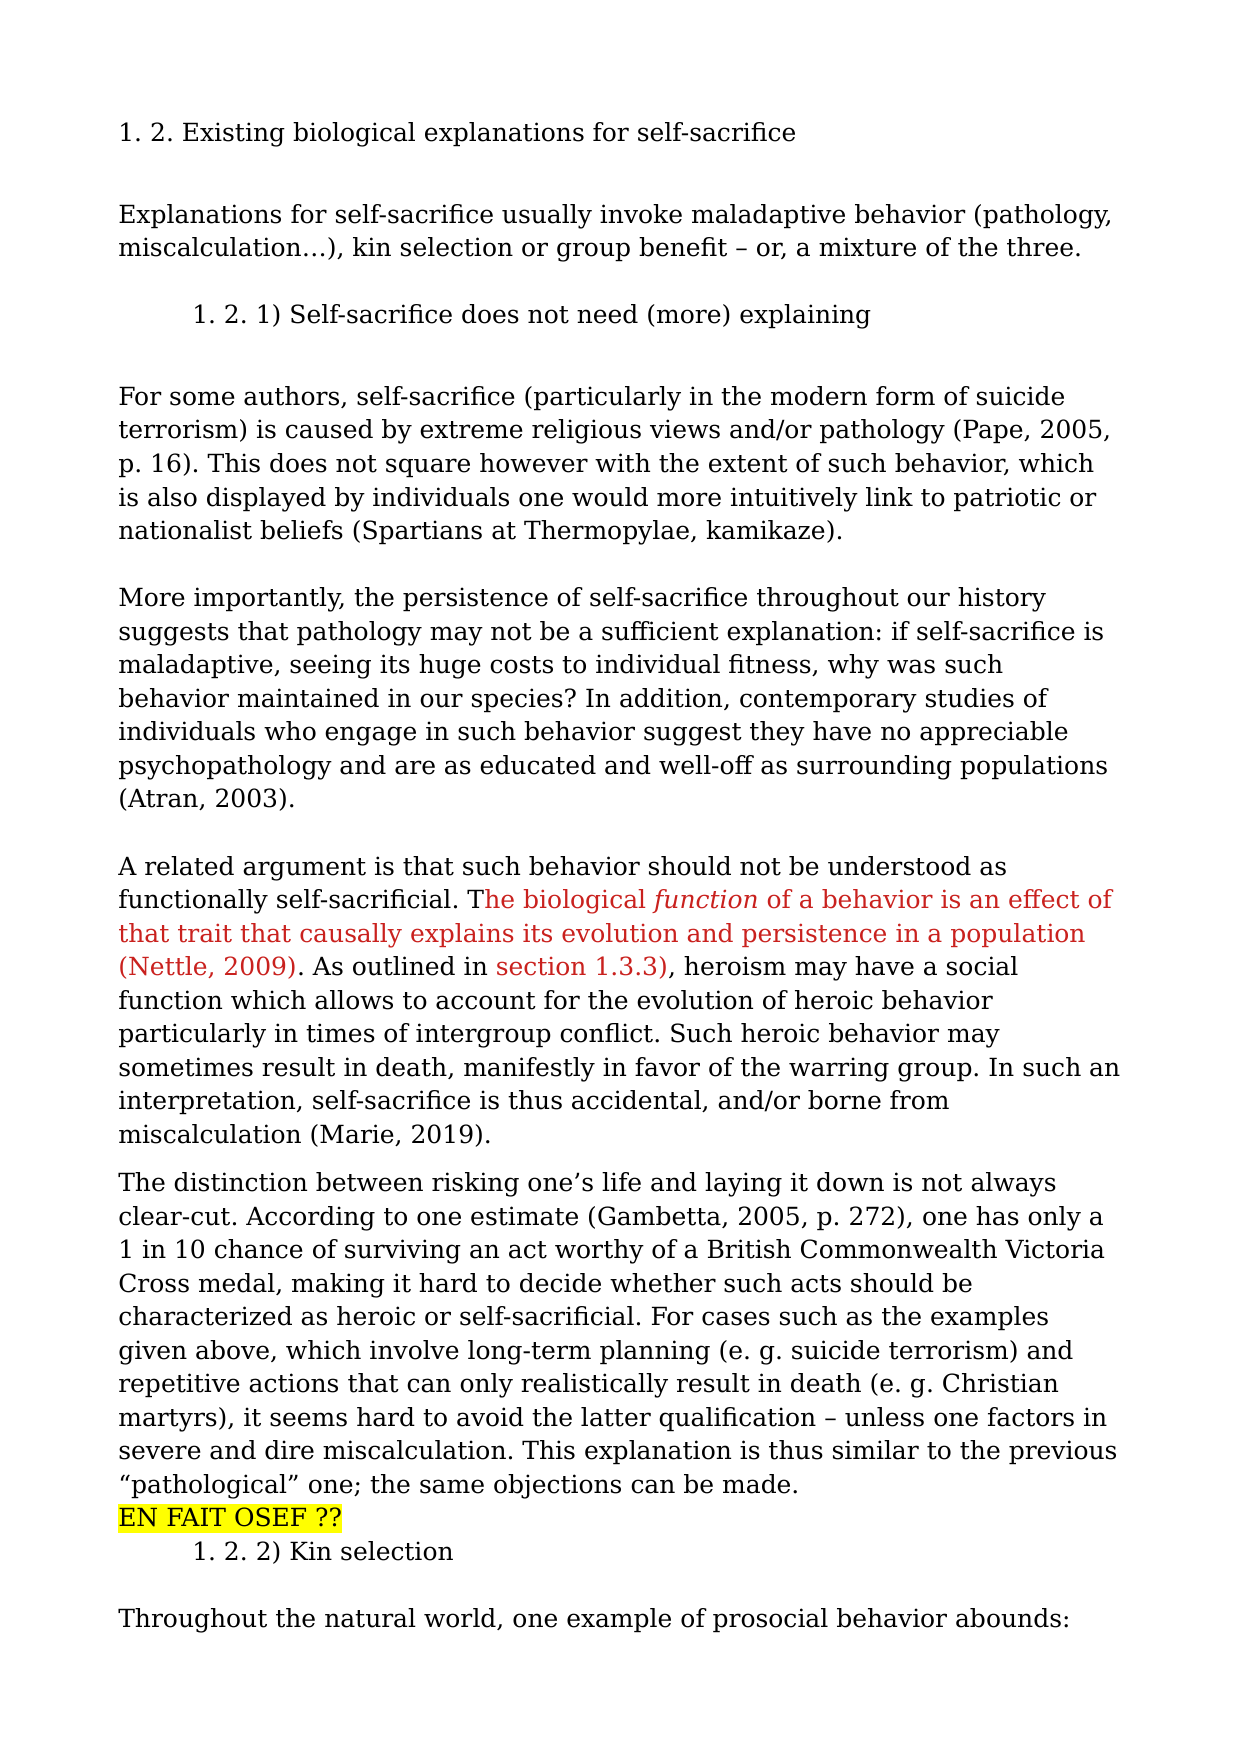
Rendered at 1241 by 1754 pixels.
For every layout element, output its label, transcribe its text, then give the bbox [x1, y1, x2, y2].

text For some authors, self-sacrifice (particularly in the modern form of suicide terrorism) is caused by extreme religious views and/or pathology (Pape, 2005, p. 16). This does not square however with the extent of such behavior, which is also displayed by individuals one would more intuitively link to patriotic or nationalist beliefs (Spartians at Thermopylae, kamikaze). More importantly, the persistence of self-sacrifice throughout our history suggests that pathology may not be a sufficient explanation: if self-sacrifice is maladaptive, seeing its huge costs to individual fitness, why was such behavior maintained in our species? In addition, contemporary studies of individuals who engage in such behavior suggest they have no appreciable psychopathology and are as educated and well-off as surrounding populations (Atran, 2003). A related argument is that such behavior should not be understood as functionally self-sacrificial. The biological function of a behavior is an effect of that trait that causally explains its evolution and persistence in a population (Nettle, 2009). As outlined in section 1.3.3), heroism may have a social function which allows to account for the evolution of heroic behavior particularly in times of intergroup conflict. Such heroic behavior may sometimes result in death, manifestly in favor of the warring group. In such an interpretation, self-sacrifice is thus accidental, and/or borne from miscalculation (Marie, 2019). [118, 382, 1122, 1149]
text The distinction between risking one’s life and laying it down is not always clear-cut. According to one estimate (Gambetta, 2005, p. 272), one has only a 1 in 10 chance of surviving an act worthy of a British Commonwealth Victoria Cross medal, making it hard to decide whether such acts should be characterized as heroic or self-sacrificial. For cases such as the examples given above, which involve long-term planning (e. g. suicide terrorism) and repetitive actions that can only realistically result in death (e. g. Christian martyrs), it seems hard to avoid the latter qualification – unless one factors in severe and dire miscalculation. This explanation is thus similar to the previous “pathological” one; the same objections can be made. EN FAIT OSEF ?? 1. 2. 2) Kin selection Throughout the natural world, one example of prosocial behavior abounds: [118, 1168, 1122, 1633]
text 1. 2. Existing biological explanations for self-sacrifice [118, 118, 1122, 181]
text Explanations for self-sacrifice usually invoke maladaptive behavior (pathology, miscalculation…), kin selection or group benefit – or, a mixture of the three. 1. 2. 1) Self-sacrifice does not need (more) explaining [118, 200, 1122, 363]
